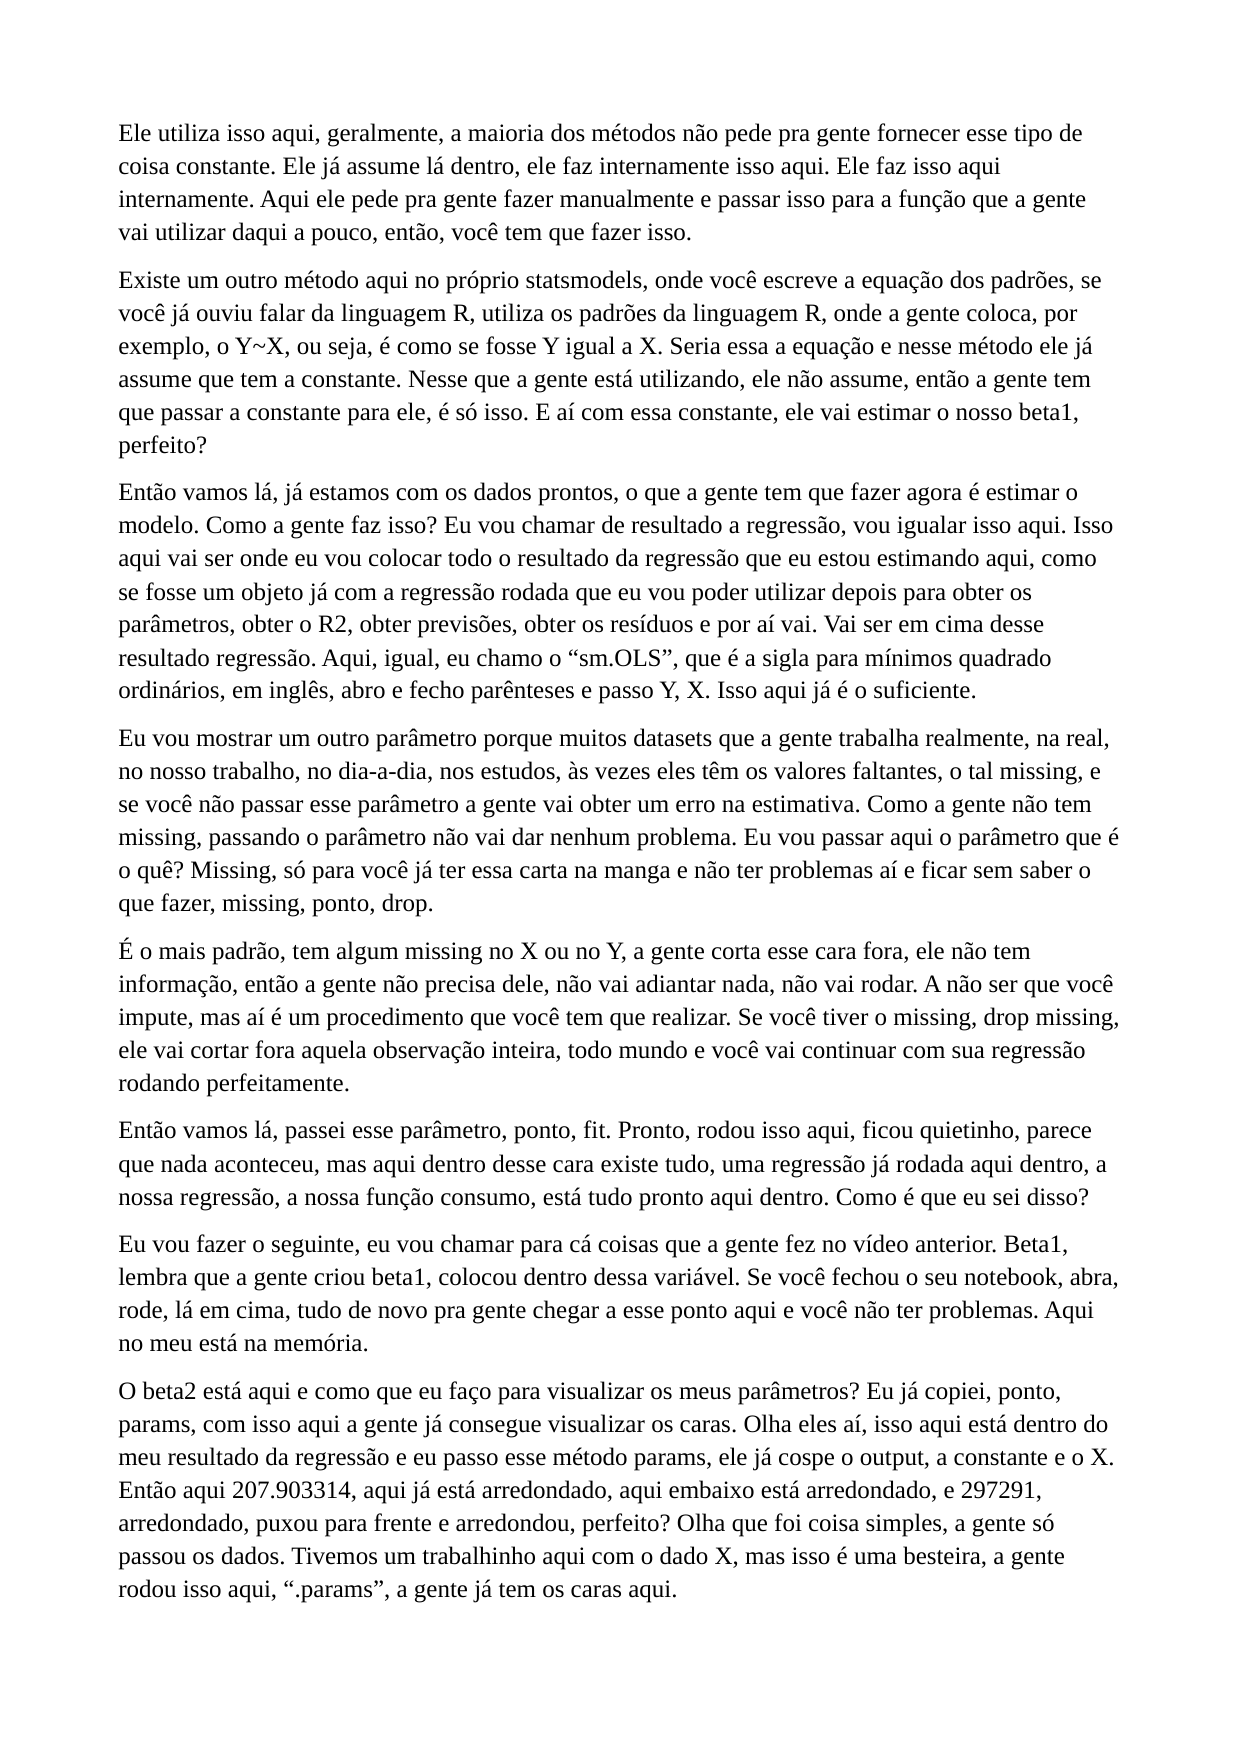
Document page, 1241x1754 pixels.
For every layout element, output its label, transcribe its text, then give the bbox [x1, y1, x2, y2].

text Eu vou fazer o seguinte, eu vou chamar para cá coisas que a gente fez no vídeo anterior. Beta1, lembra que a gente criou beta1, colocou dentro dessa variável. Se você fechou o seu notebook, abra, rode, lá em cima, tudo de novo pra gente chegar a esse ponto aqui e você não ter problemas. Aqui no meu está na memória. [118, 1229, 1122, 1357]
text O beta2 está aqui e como que eu faço para visualizar os meus parâmetros? Eu já copiei, ponto, params, com isso aqui a gente já consegue visualizar os caras. Olha eles aí, isso aqui está dentro do meu resultado da regressão e eu passo esse método params, ele já cospe o output, a constante e o X. Então aqui 207.903314, aqui já está arredondado, aqui embaixo está arredondado, e 297291, arredondado, puxou para frente e arredondou, perfeito? Olha que foi coisa simples, a gente só passou os dados. Tivemos um trabalhinho aqui com o dado X, mas isso é uma besteira, a gente rodou isso aqui, “.params”, a gente já tem os caras aqui. [118, 1376, 1122, 1603]
text Eu vou mostrar um outro parâmetro porque muitos datasets que a gente trabalha realmente, na real, no nosso trabalho, no dia-a-dia, nos estudos, às vezes eles têm os valores faltantes, o tal missing, e se você não passar esse parâmetro a gente vai obter um erro na estimativa. Como a gente não tem missing, passando o parâmetro não vai dar nenhum problema. Eu vou passar aqui o parâmetro que é o quê? Missing, só para você já ter essa carta na manga e não ter problemas aí e ficar sem saber o que fazer, missing, ponto, drop. [118, 723, 1122, 917]
text Existe um outro método aqui no próprio statsmodels, onde você escreve a equação dos padrões, se você já ouviu falar da linguagem R, utiliza os padrões da linguagem R, onde a gente coloca, por exemplo, o Y~X, ou seja, é como se fosse Y igual a X. Seria essa a equação e nesse método ele já assume que tem a constante. Nesse que a gente está utilizando, ele não assume, então a gente tem que passar a constante para ele, é só isso. E aí com essa constante, ele vai estimar o nosso beta1, perfeito? [118, 265, 1122, 459]
text Ele utiliza isso aqui, geralmente, a maioria dos métodos não pede pra gente fornecer esse tipo de coisa constante. Ele já assume lá dentro, ele faz internamente isso aqui. Ele faz isso aqui internamente. Aqui ele pede pra gente fazer manualmente e passar isso para a função que a gente vai utilizar daqui a pouco, então, você tem que fazer isso. [118, 118, 1122, 246]
text Então vamos lá, já estamos com os dados prontos, o que a gente tem que fazer agora é estimar o modelo. Como a gente faz isso? Eu vou chamar de resultado a regressão, vou igualar isso aqui. Isso aqui vai ser onde eu vou colocar todo o resultado da regressão que eu estou estimando aqui, como se fosse um objeto já com a regressão rodada que eu vou poder utilizar depois para obter os parâmetros, obter o R2, obter previsões, obter os resíduos e por aí vai. Vai ser em cima desse resultado regressão. Aqui, igual, eu chamo o “sm.OLS”, que é a sigla para mínimos quadrado ordinários, em inglês, abro e fecho parênteses e passo Y, X. Isso aqui já é o suficiente. [118, 477, 1122, 704]
text Então vamos lá, passei esse parâmetro, ponto, fit. Pronto, rodou isso aqui, ficou quietinho, parece que nada aconteceu, mas aqui dentro desse cara existe tudo, uma regressão já rodada aqui dentro, a nossa regressão, a nossa função consumo, está tudo pronto aqui dentro. Como é que eu sei disso? [118, 1116, 1122, 1210]
text É o mais padrão, tem algum missing no X ou no Y, a gente corta esse cara fora, ele não tem informação, então a gente não precisa dele, não vai adiantar nada, não vai rodar. A não ser que você impute, mas aí é um procedimento que você tem que realizar. Se você tiver o missing, drop missing, ele vai cortar fora aquela observação inteira, todo mundo e você vai continuar com sua regressão rodando perfeitamente. [118, 936, 1122, 1097]
